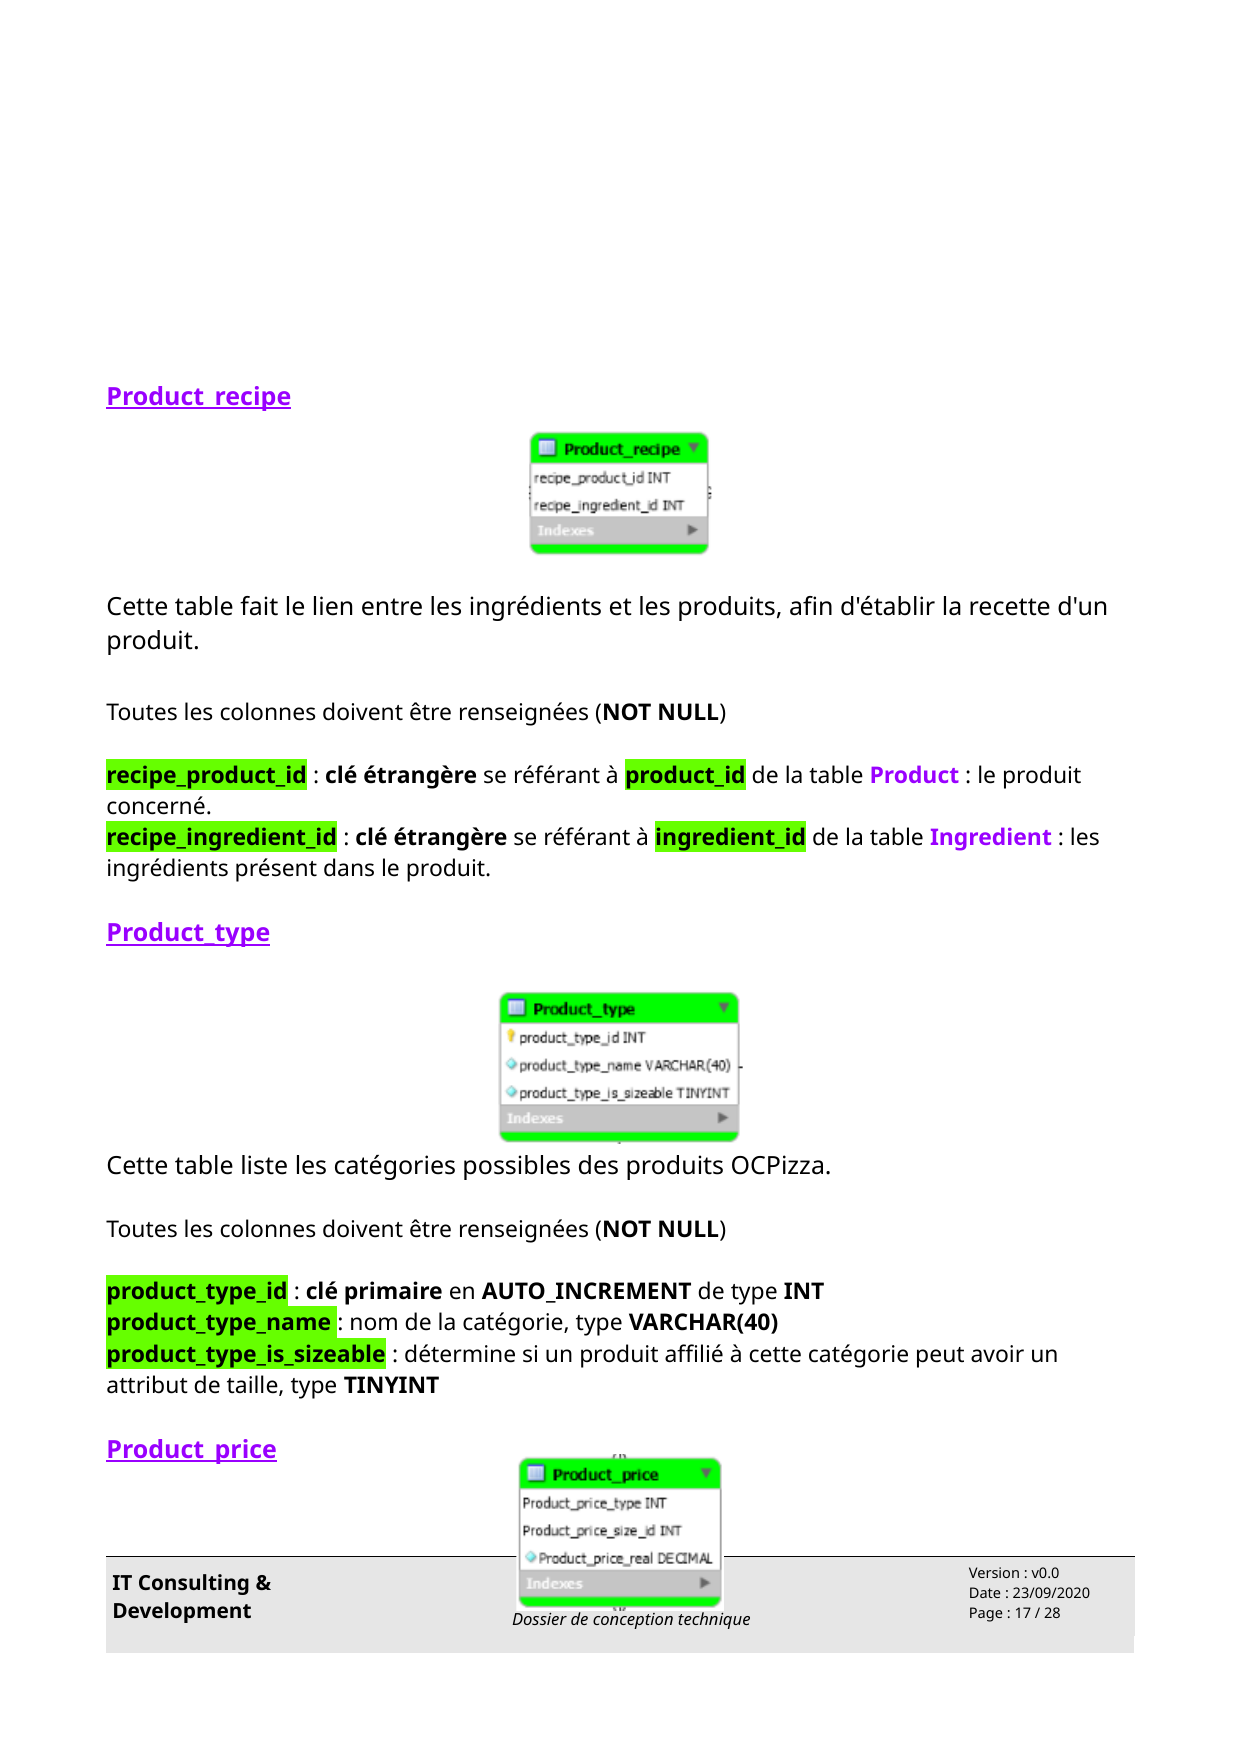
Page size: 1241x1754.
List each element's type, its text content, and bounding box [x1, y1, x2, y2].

text Toutes les colonnes doivent être renseignées (NOT NULL) [106, 1213, 1134, 1244]
text Product_price [106, 1431, 1134, 1465]
text product_type_id : clé primaire en AUTO_INCREMENT de type INT [106, 1275, 1134, 1306]
text Cette table liste les catégories possibles des produits OCPizza. [106, 1147, 1134, 1181]
text recipe_ingredient_id : clé étrangère se référant à ingredient_id de la table Ingredient : les ingrédients présent dans le produit. [106, 821, 1134, 883]
text product_type_is_sizeable : détermine si un produit affilié à cette catégorie peut avoir un attribut de taille, type TINYINT [106, 1338, 1134, 1400]
text Toutes les colonnes doivent être renseignées (NOT NULL) [106, 696, 1134, 727]
text Product_type [106, 915, 1134, 949]
picture [497, 988, 743, 1144]
picture [528, 430, 712, 559]
text recipe_product_id : clé étrangère se référant à product_id de la table Product : le produit concerné. [106, 758, 1134, 821]
picture [516, 1454, 724, 1611]
text Product_recipe [106, 378, 1134, 412]
text Cette table fait le lien entre les ingrédients et les produits, afin d'établir la recette d'un produit. [106, 588, 1134, 656]
text product_type_name : nom de la catégorie, type VARCHAR(40) [106, 1306, 1134, 1338]
